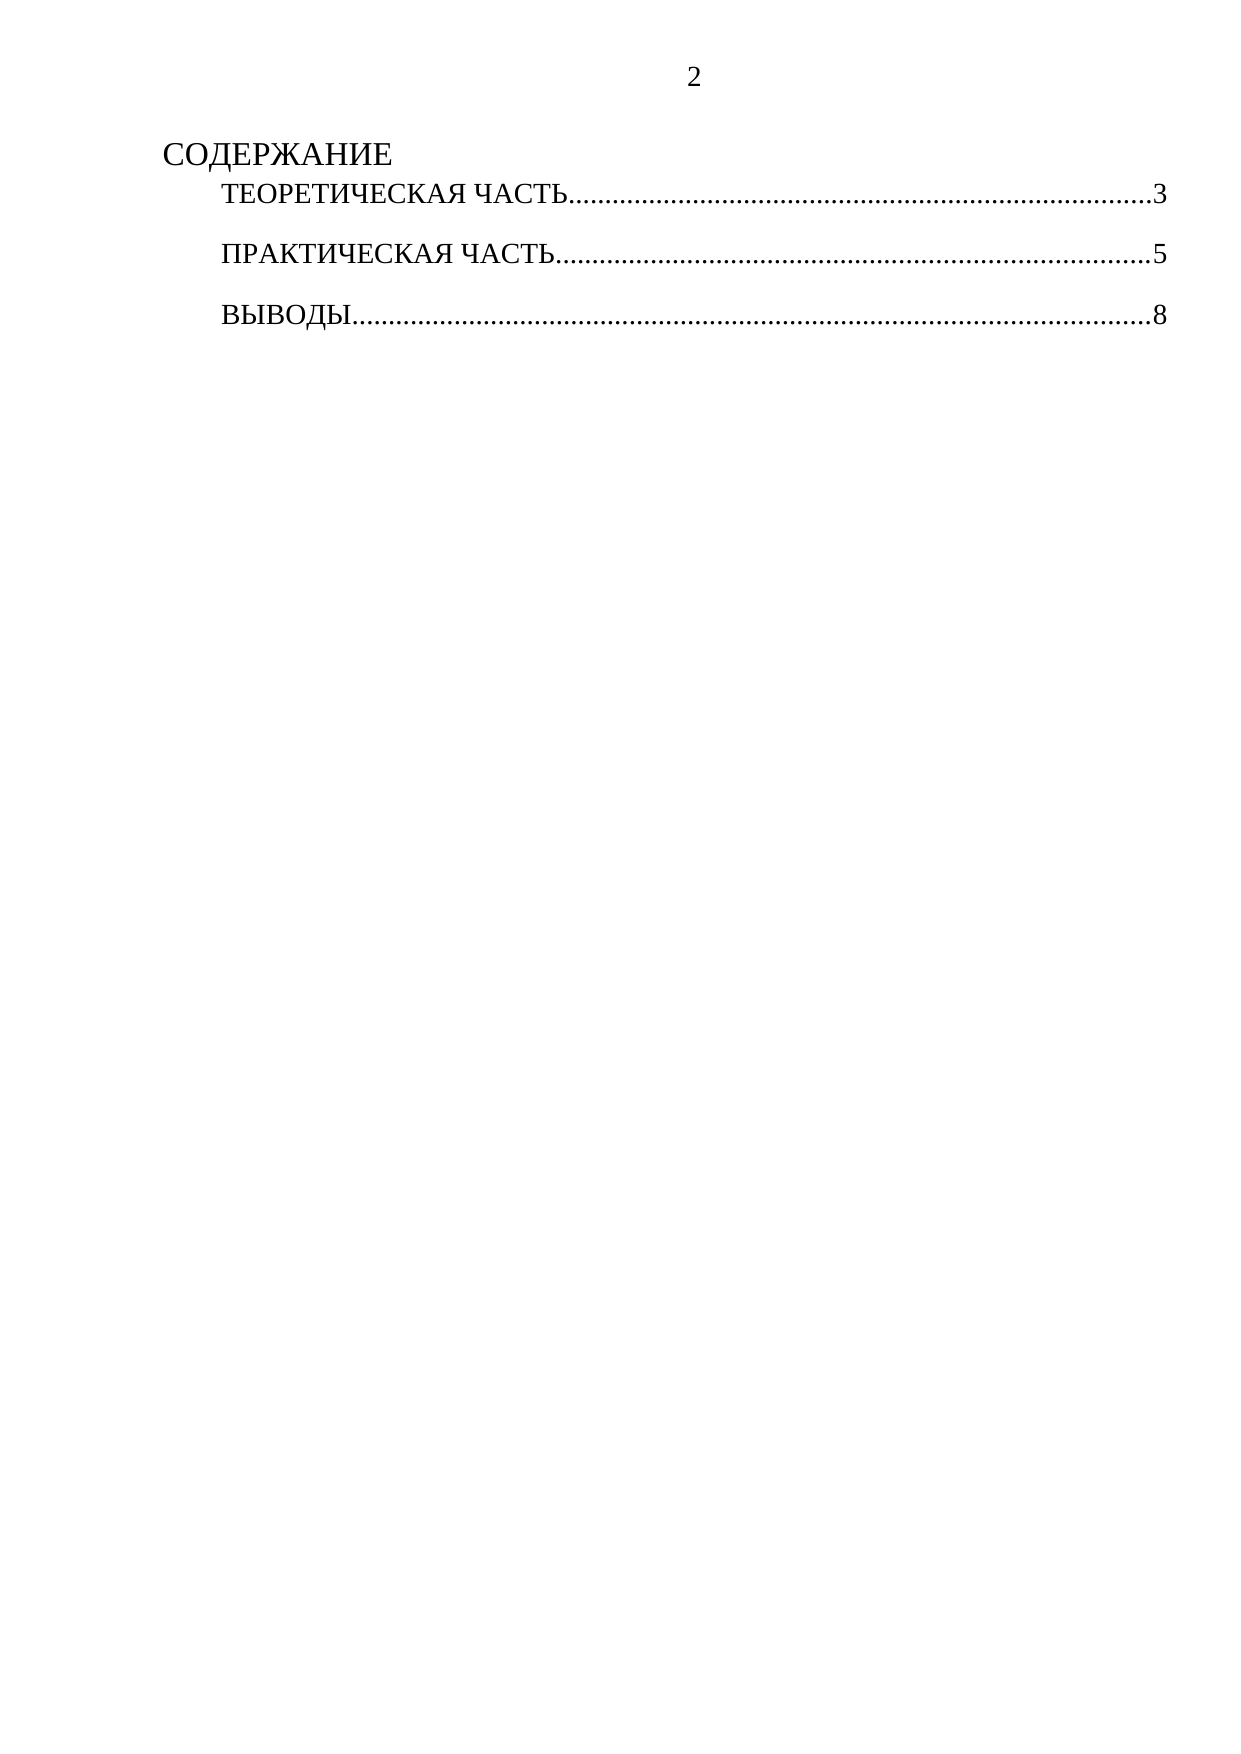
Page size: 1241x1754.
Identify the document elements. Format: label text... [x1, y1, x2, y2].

text ВЫВОДЫ 8 [162, 297, 1167, 331]
subtitle СОДЕРЖАНИЕ [162, 134, 1167, 173]
text ТЕОРЕТИЧЕСКАЯ ЧАСТЬ 3 [162, 176, 1167, 209]
text ПРАКТИЧЕСКАЯ ЧАСТЬ 5 [162, 236, 1167, 270]
